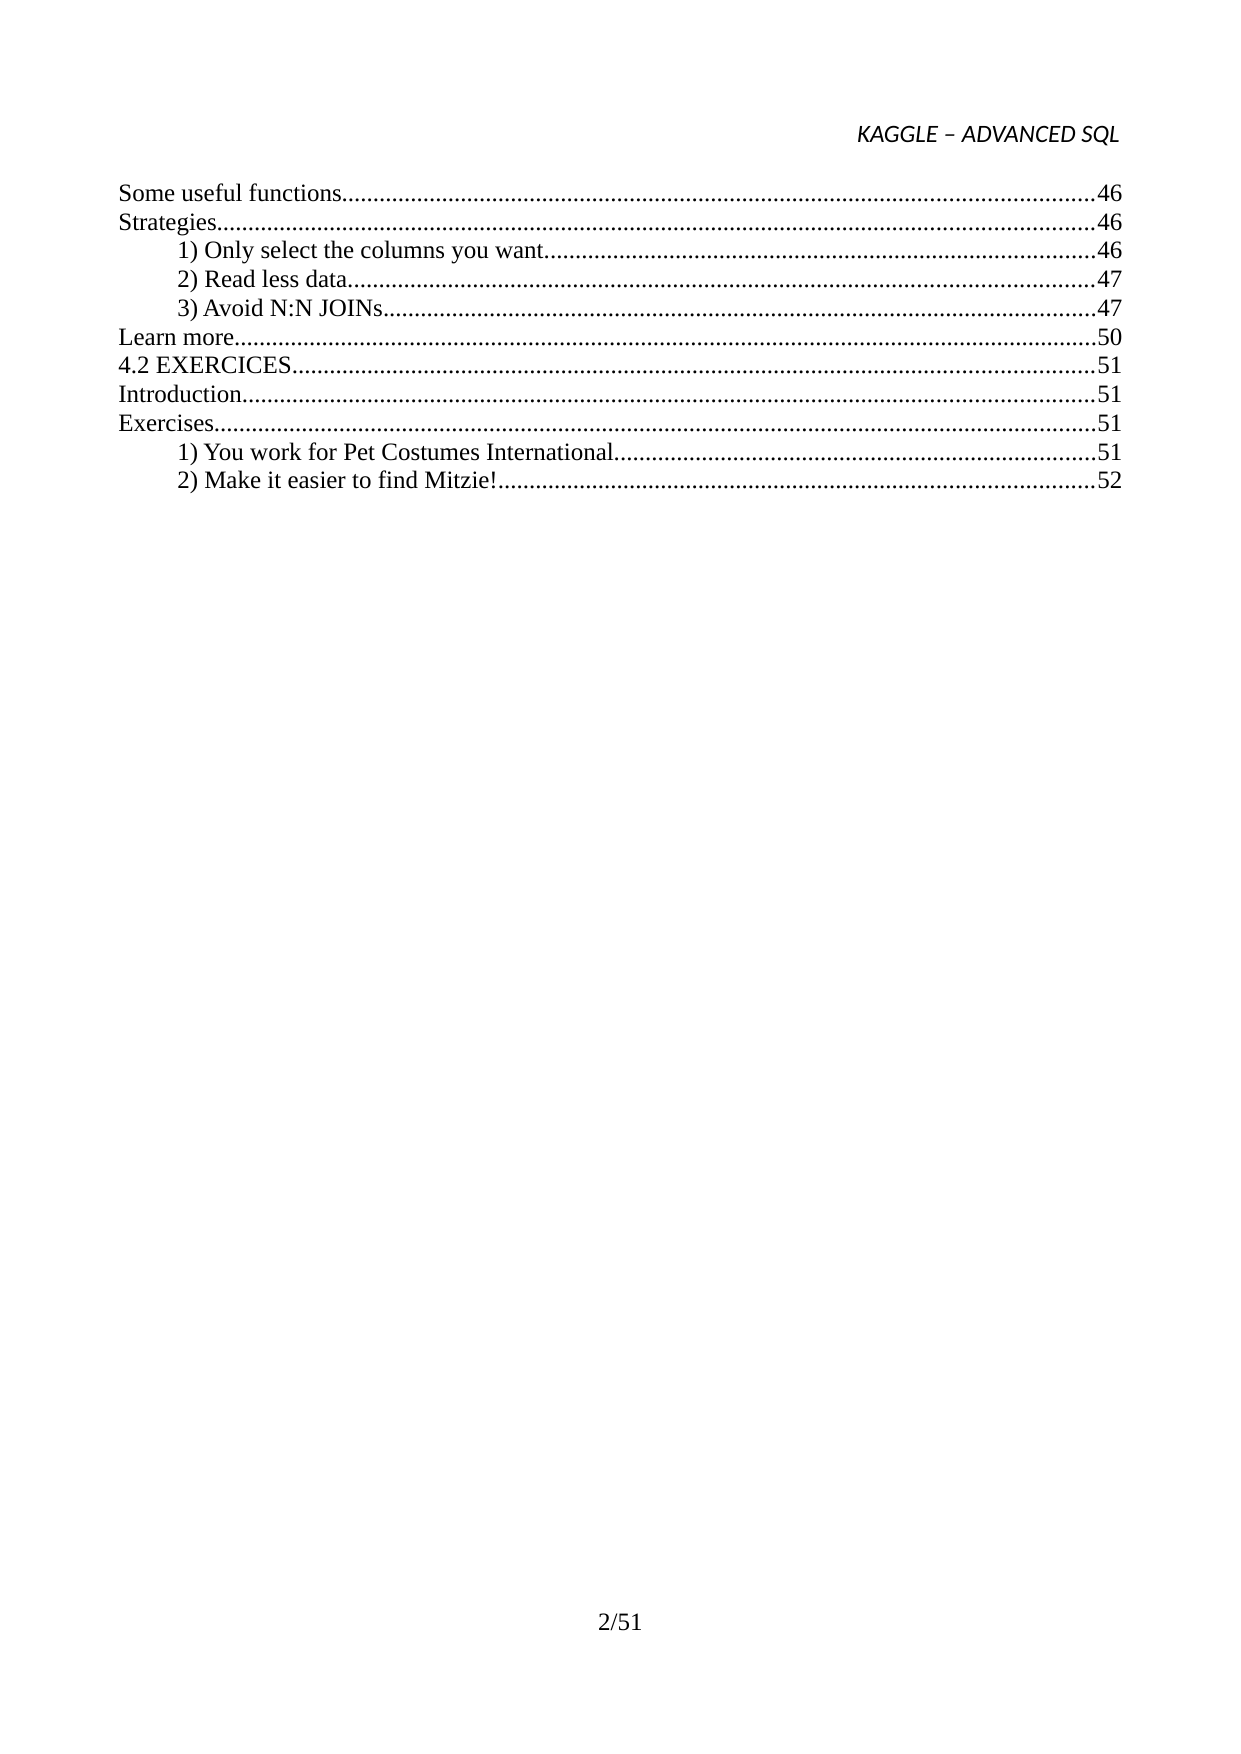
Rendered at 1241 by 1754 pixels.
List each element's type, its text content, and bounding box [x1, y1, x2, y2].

text Some useful functions 46 [118, 178, 1122, 207]
text 3) Avoid N:N JOINs. 47 [177, 293, 1122, 322]
text 4.2 EXERCICES 51 [118, 351, 1122, 379]
text 2) Read less data. 47 [177, 264, 1122, 293]
text Introduction 51 [118, 379, 1122, 408]
text Learn more 50 [118, 322, 1122, 351]
text 1) Only select the columns you want. 46 [177, 236, 1122, 264]
text 1) You work for Pet Costumes International. 51 [177, 437, 1122, 466]
text 2) Make it easier to find Mitzie! 52 [177, 466, 1122, 494]
text Strategies 46 [118, 207, 1122, 236]
text Exercises 51 [118, 408, 1122, 437]
